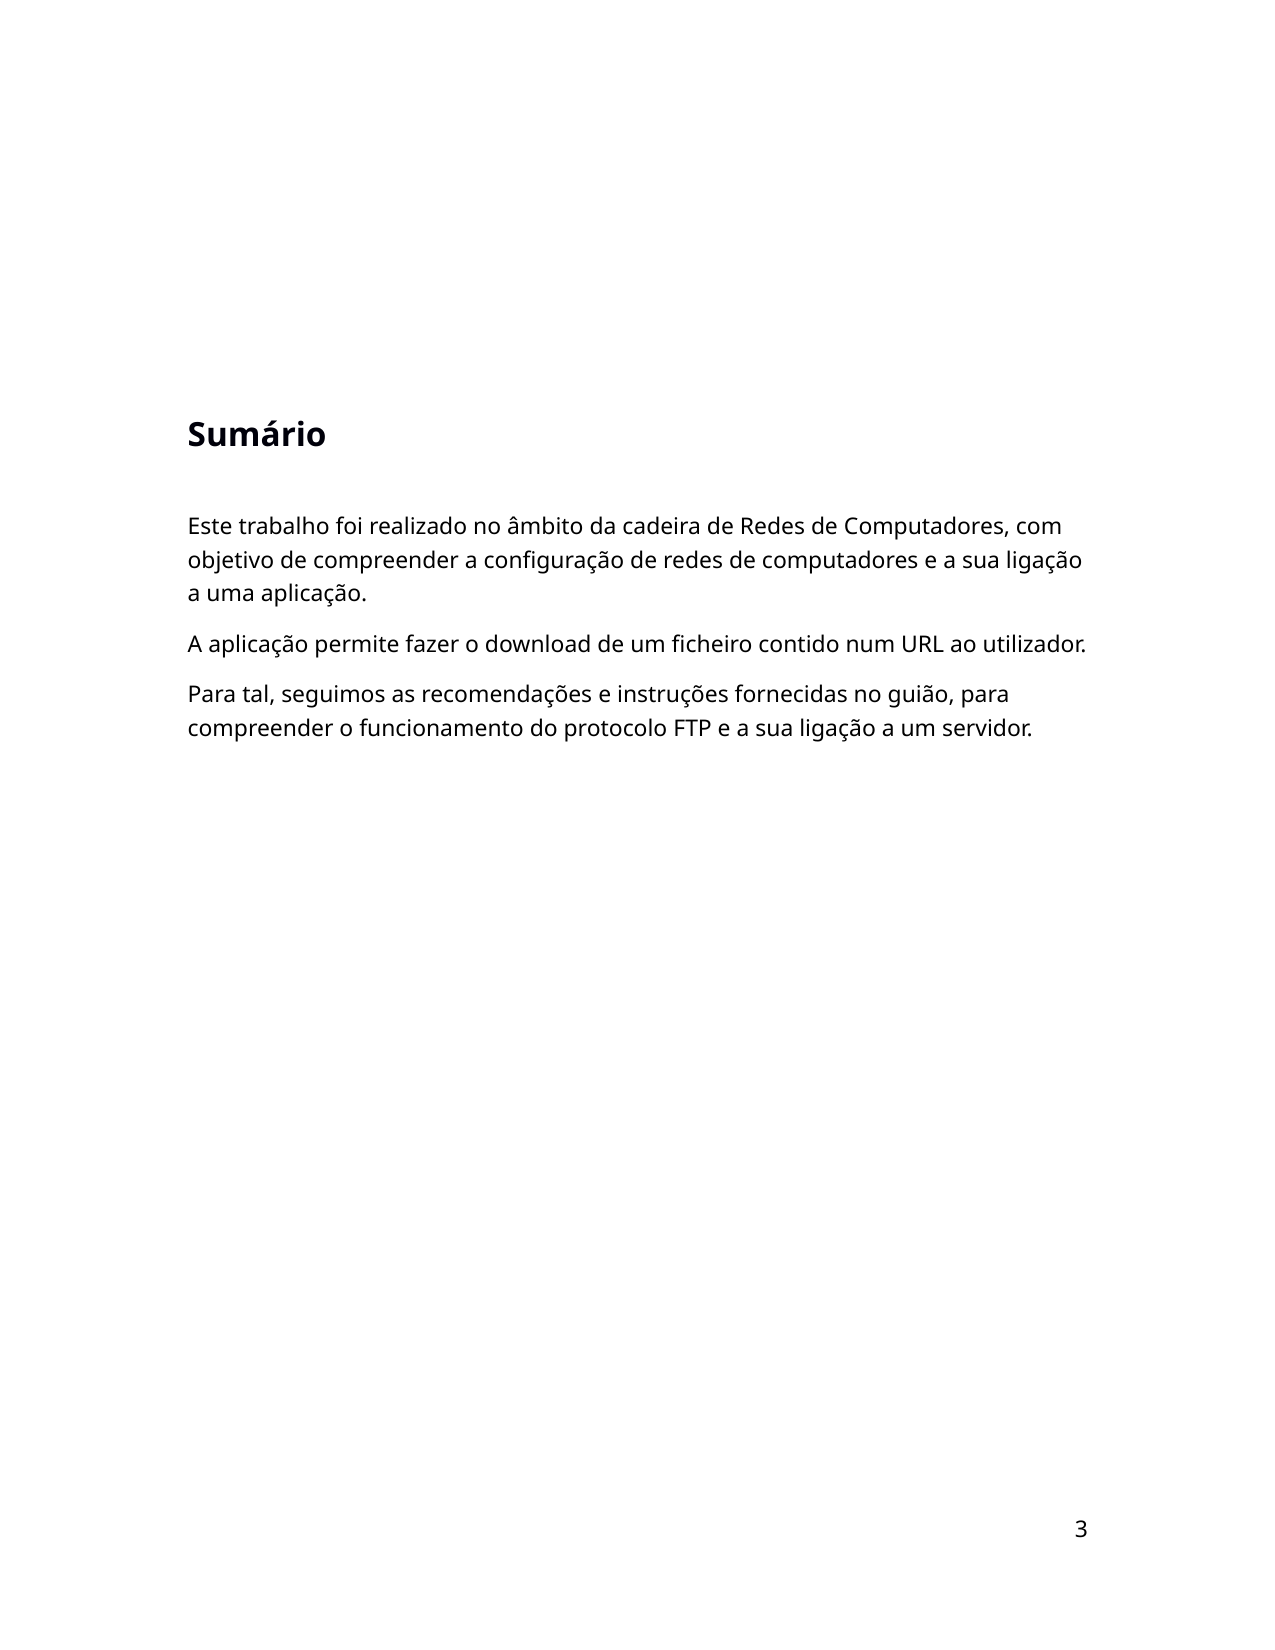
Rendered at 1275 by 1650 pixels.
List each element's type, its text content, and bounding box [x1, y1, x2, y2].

text Para tal, seguimos as recomendações e instruções fornecidas no guião, para compreender o funcionamento do protocolo FTP e a sua ligação a um servidor. [187, 678, 1087, 743]
text A aplicação permite fazer o download de um ficheiro contido num URL ao utilizador. [187, 628, 1087, 659]
text Este trabalho foi realizado no âmbito da cadeira de Redes de Computadores, com objetivo de compreender a configuração de redes de computadores e a sua ligação a uma aplicação. [187, 510, 1087, 608]
subtitle Sumário [187, 410, 1087, 456]
